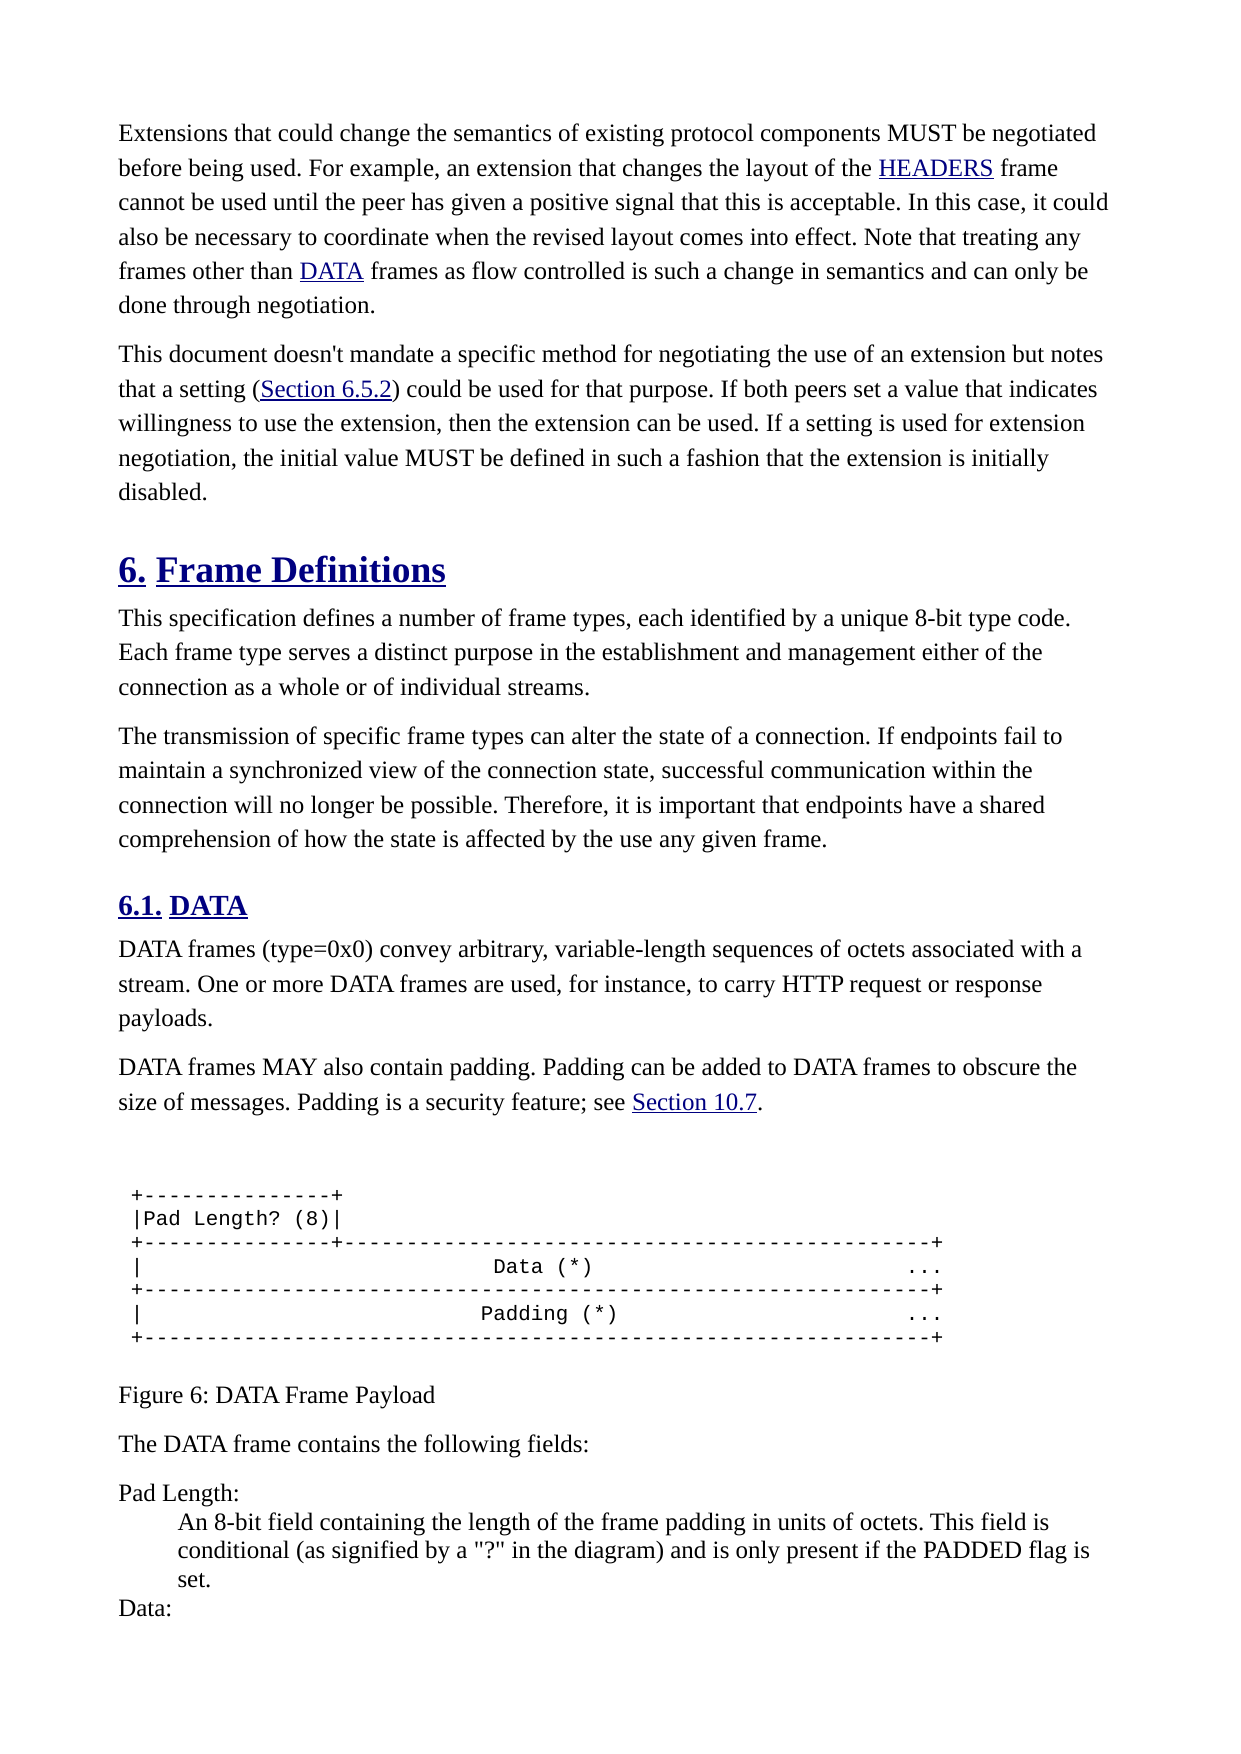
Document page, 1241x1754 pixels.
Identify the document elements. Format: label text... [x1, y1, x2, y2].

text Figure 6: DATA Frame Payload [118, 1380, 1122, 1408]
subtitle Pad Length: [118, 1478, 1122, 1507]
text | Data (*) ... [118, 1256, 1122, 1279]
text DATA frames (type=0x0) convey arbitrary, variable-length sequences of octets associated with a stream. One or more DATA frames are used, for instance, to carry HTTP request or response payloads. [118, 934, 1122, 1032]
subtitle Data: [118, 1593, 1122, 1622]
subtitle 6.1. DATA [118, 888, 1122, 922]
text The DATA frame contains the following fields: [118, 1429, 1122, 1458]
text DATA frames MAY also contain padding. Padding can be added to DATA frames to obscure the size of messages. Padding is a security feature; see Section 10.7. [118, 1052, 1122, 1115]
subtitle 6. Frame Definitions [118, 547, 1122, 591]
text This specification defines a number of frame types, each identified by a unique 8-bit type code. Each frame type serves a distinct purpose in the establishment and management either of the connection as a whole or of individual streams. [118, 603, 1122, 701]
text | Padding (*) ... [118, 1303, 1122, 1327]
text +---------------------------------------------------------------+ [118, 1279, 1122, 1303]
text +---------------+ [118, 1185, 1122, 1208]
text Extensions that could change the semantics of existing protocol components MUST be negotiated before being used. For example, an extension that changes the layout of the HEADERS frame cannot be used until the peer has given a positive signal that this is acceptable. In this case, it could also be necessary to coordinate when the revised layout comes into effect. Note that treating any frames other than DATA frames as flow controlled is such a change in semantics and can only be done through negotiation. [118, 118, 1122, 319]
text +---------------------------------------------------------------+ [118, 1327, 1122, 1350]
text The transmission of specific frame types can alter the state of a connection. If endpoints fail to maintain a synchronized view of the connection state, successful communication within the connection will no longer be possible. Therefore, it is important that endpoints have a shared comprehension of how the state is affected by the use any given frame. [118, 721, 1122, 853]
text +---------------+-----------------------------------------------+ [118, 1232, 1122, 1256]
text This document doesn't mandate a specific method for negotiating the use of an extension but notes that a setting (Section 6.5.2) could be used for that purpose. If both peers set a value that indicates willingness to use the extension, then the extension can be used. If a setting is used for extension negotiation, the initial value MUST be defined in such a fashion that the extension is initially disabled. [118, 339, 1122, 506]
list An 8-bit field containing the length of the frame padding in units of octets. This field is conditional (as signified by a "?" in the diagram) and is only present if the PADDED flag is set. [177, 1507, 1122, 1593]
text |Pad Length? (8)| [118, 1208, 1122, 1232]
